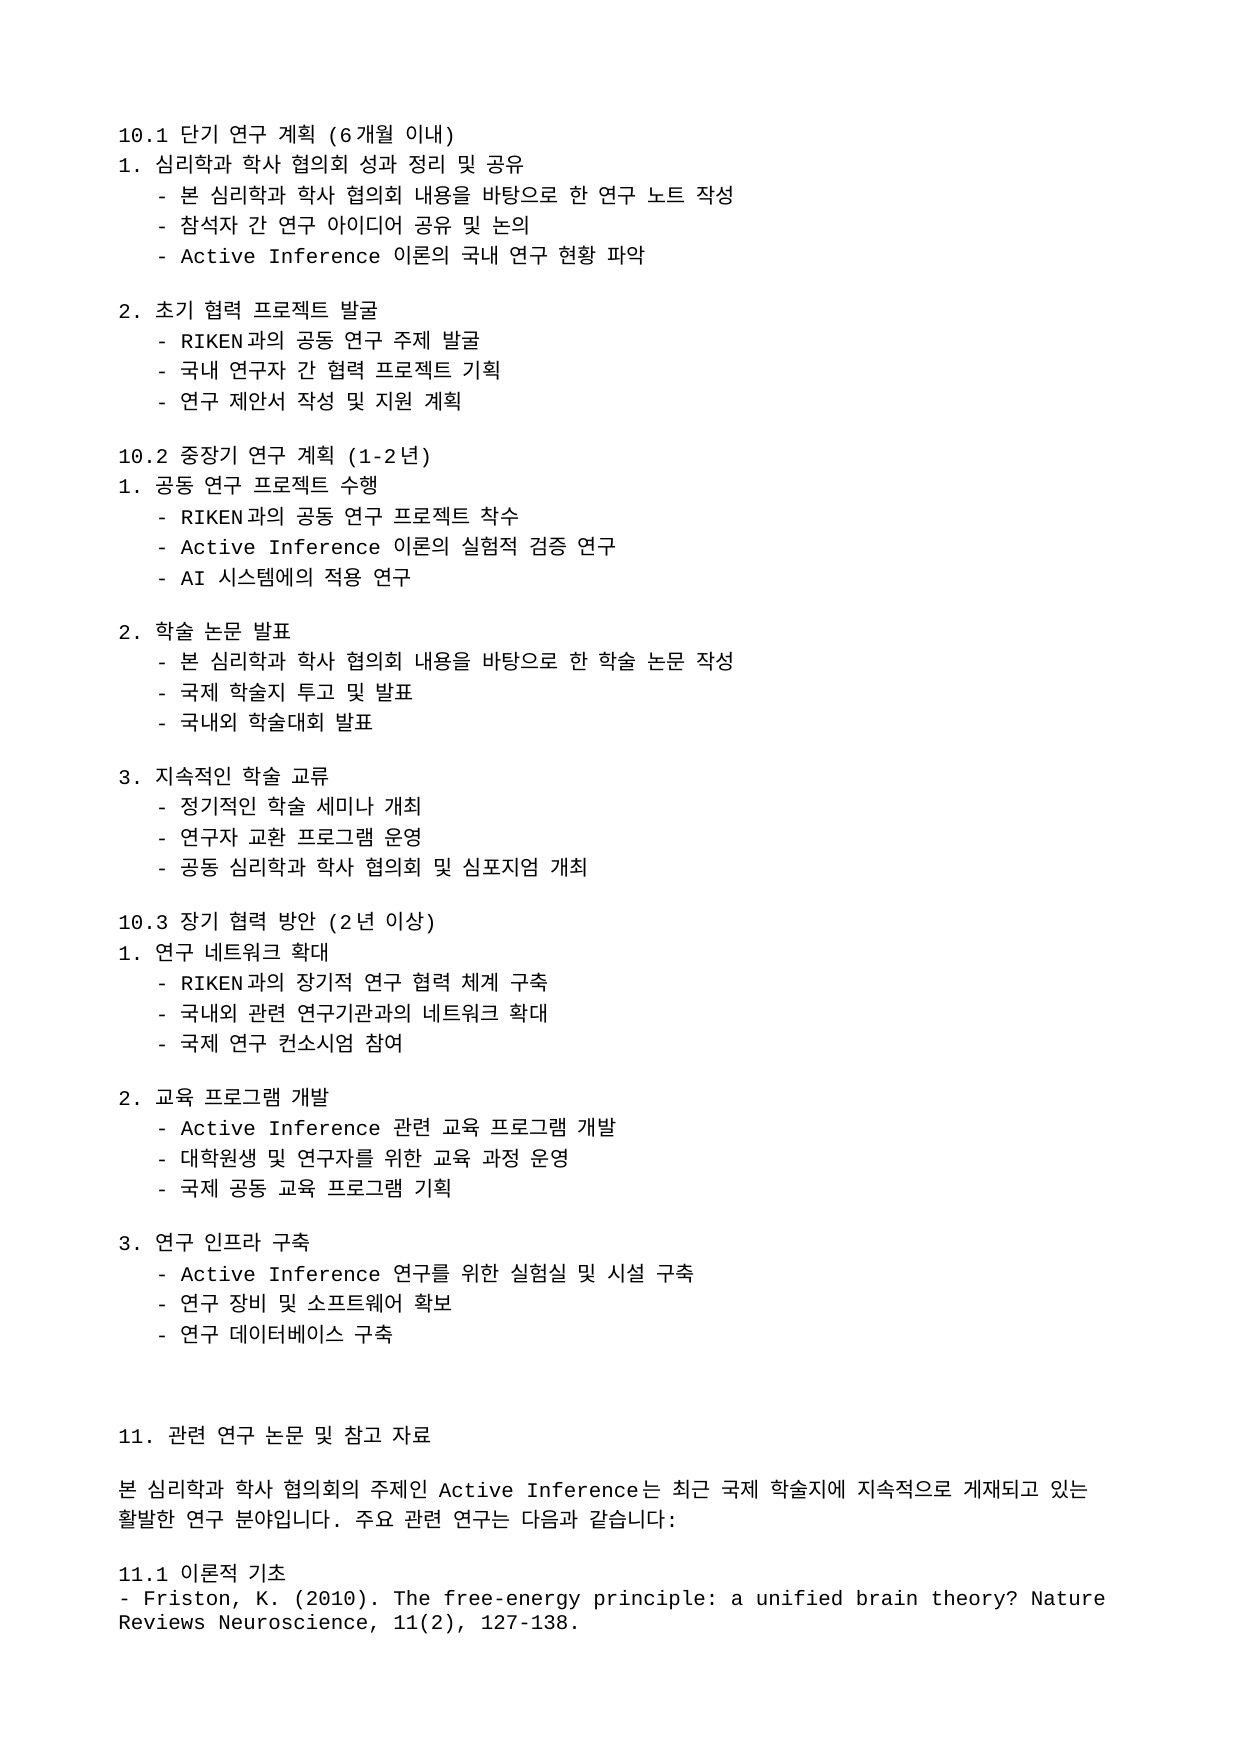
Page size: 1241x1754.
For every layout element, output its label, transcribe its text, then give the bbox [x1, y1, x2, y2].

text 3. 지속적인 학술 교류 [118, 760, 1122, 791]
text - Active Inference 이론의 실험적 검증 연구 [118, 530, 1122, 561]
text 10.3 장기 협력 방안 (2년 이상) [118, 906, 1122, 936]
text - Friston, K. (2010). The free-energy principle: a unified brain theory? Nature Reviews Neuroscience, 11(2), 127-138. [118, 1588, 1122, 1635]
text - 국내외 관련 연구기관과의 네트워크 확대 [118, 997, 1122, 1027]
text - 대학원생 및 연구자를 위한 교육 과정 운영 [118, 1142, 1122, 1172]
text 3. 연구 인프라 구축 [118, 1227, 1122, 1257]
text - 본 심리학과 학사 협의회 내용을 바탕으로 한 학술 논문 작성 [118, 645, 1122, 676]
text 본 심리학과 학사 협의회의 주제인 Active Inference는 최근 국제 학술지에 지속적으로 게재되고 있는 활발한 연구 분야입니다. 주요 관련 연구는 다음과 같습니다: [118, 1473, 1122, 1534]
text - Active Inference 연구를 위한 실험실 및 시설 구축 [118, 1257, 1122, 1287]
text 1. 공동 연구 프로젝트 수행 [118, 469, 1122, 500]
text 11. 관련 연구 논문 및 참고 자료 [118, 1419, 1122, 1449]
text - 연구 장비 및 소프트웨어 확보 [118, 1287, 1122, 1318]
text 10.1 단기 연구 계획 (6개월 이내) [118, 118, 1122, 148]
text 2. 학술 논문 발표 [118, 615, 1122, 645]
text - 본 심리학과 학사 협의회 내용을 바탕으로 한 연구 노트 작성 [118, 179, 1122, 209]
text - 국내 연구자 간 협력 프로젝트 기획 [118, 355, 1122, 385]
text - 연구자 교환 프로그램 운영 [118, 821, 1122, 851]
text - 연구 제안서 작성 및 지원 계획 [118, 385, 1122, 416]
text - Active Inference 관련 교육 프로그램 개발 [118, 1112, 1122, 1142]
text 11.1 이론적 기초 [118, 1558, 1122, 1588]
text 1. 심리학과 학사 협의회 성과 정리 및 공유 [118, 148, 1122, 179]
text - AI 시스템에의 적용 연구 [118, 561, 1122, 591]
text - RIKEN과의 공동 연구 프로젝트 착수 [118, 500, 1122, 530]
text - 국내외 학술대회 발표 [118, 706, 1122, 737]
text - RIKEN과의 장기적 연구 협력 체계 구축 [118, 966, 1122, 997]
text - 연구 데이터베이스 구축 [118, 1318, 1122, 1348]
text - 참석자 간 연구 아이디어 공유 및 논의 [118, 209, 1122, 240]
text - 국제 연구 컨소시엄 참여 [118, 1027, 1122, 1058]
text 10.2 중장기 연구 계획 (1-2년) [118, 439, 1122, 469]
text 2. 초기 협력 프로젝트 발굴 [118, 294, 1122, 324]
text 1. 연구 네트워크 확대 [118, 936, 1122, 966]
text - 국제 공동 교육 프로그램 기획 [118, 1172, 1122, 1203]
text - Active Inference 이론의 국내 연구 현황 파악 [118, 240, 1122, 270]
text 2. 교육 프로그램 개발 [118, 1081, 1122, 1112]
text - 공동 심리학과 학사 협의회 및 심포지엄 개최 [118, 851, 1122, 882]
text - RIKEN과의 공동 연구 주제 발굴 [118, 324, 1122, 355]
text - 국제 학술지 투고 및 발표 [118, 676, 1122, 706]
text - 정기적인 학술 세미나 개최 [118, 791, 1122, 821]
